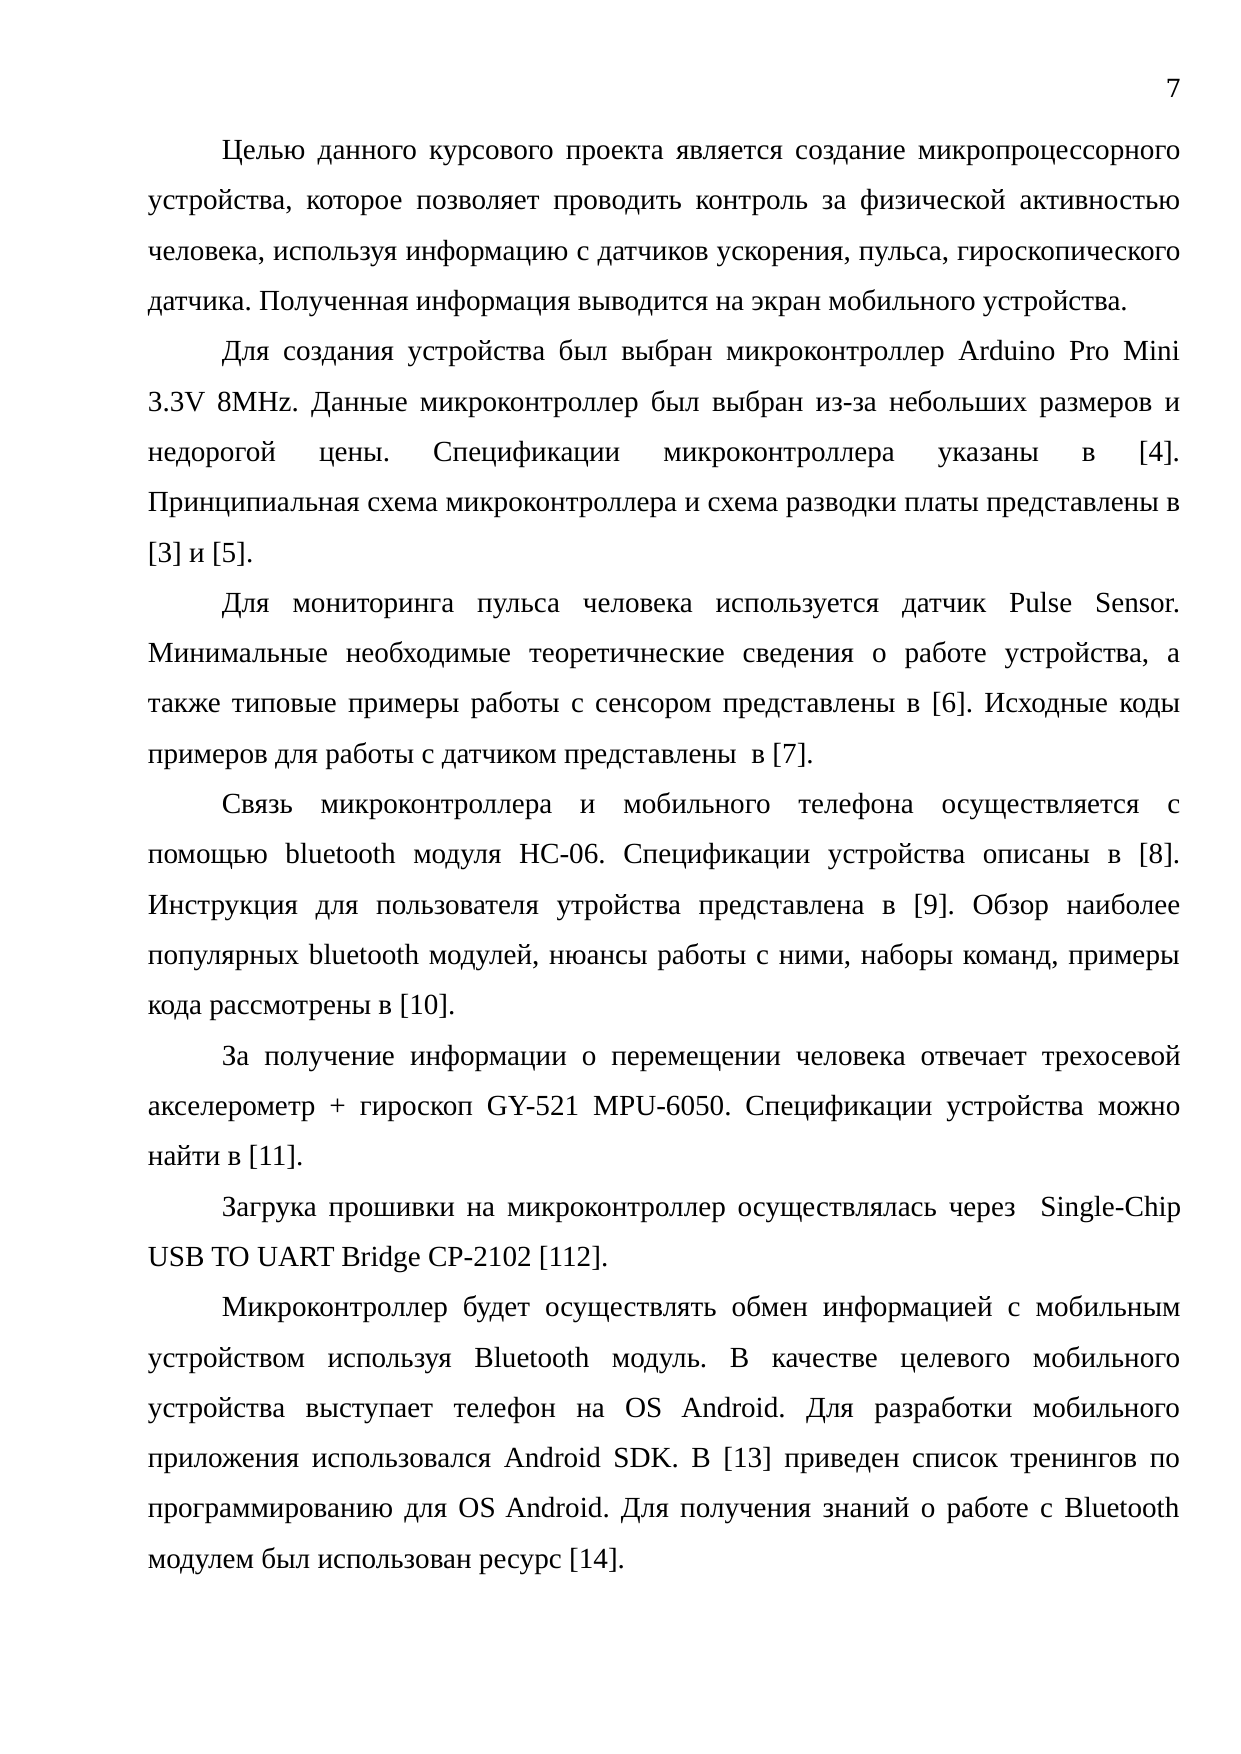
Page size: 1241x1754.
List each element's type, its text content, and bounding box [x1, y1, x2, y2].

text Загрука прошивки на микроконтроллер осуществлялась через Single-Chip USB TO UART Bridge CP-2102 [112]. [148, 1189, 1181, 1273]
text Для создания устройства был выбран микроконтроллер Arduino Pro Mini 3.3V 8MHz. Данные микроконтроллер был выбран из-за небольших размеров и недорогой цены. Спецификации микроконтроллера указаны в [4]. Принципиальная схема микроконтроллера и схема разводки платы представлены в [3] и [5]. [148, 333, 1181, 568]
text Целью данного курсового проекта является создание микропроцессорного устройства, которое позволяет проводить контроль за физической активностью человека, используя информацию с датчиков ускорения, пульса, гироскопического датчика. Полученная информация выводится на экран мобильного устройства. [148, 132, 1181, 317]
text Связь микроконтроллера и мобильного телефона осуществляется с помощью bluetooth модуля HC-06. Спецификации устройства описаны в [8]. Инструкция для пользователя утройства представлена в [9]. Обзор наиболее популярных bluetooth модулей, нюансы работы с ними, наборы команд, примеры кода рассмотрены в [10]. [148, 786, 1181, 1021]
text Микроконтроллер будет осуществлять обмен информацией с мобильным устройством используя Bluetooth модуль. В качестве целевого мобильного устройства выступает телефон на OS Android. Для разработки мобильного приложения использовался Android SDK. В [13] приведен список тренингов по программированию для OS Android. Для получения знаний о работе с Bluetooth модулем был использован ресурс [14]. [148, 1289, 1181, 1574]
text За получение информации о перемещении человека отвечает трехосевой акселерометр + гироскоп GY-521 MPU-6050. Спецификации устройства можно найти в [11]. [148, 1038, 1181, 1172]
text Для мониторинга пульса человека используется датчик Pulse Sensor. Минимальные необходимые теоретичнеские сведения о работе устройства, а также типовые примеры работы с сенсором представлены в [6]. Исходные коды примеров для работы с датчиком представлены в [7]. [148, 585, 1181, 769]
